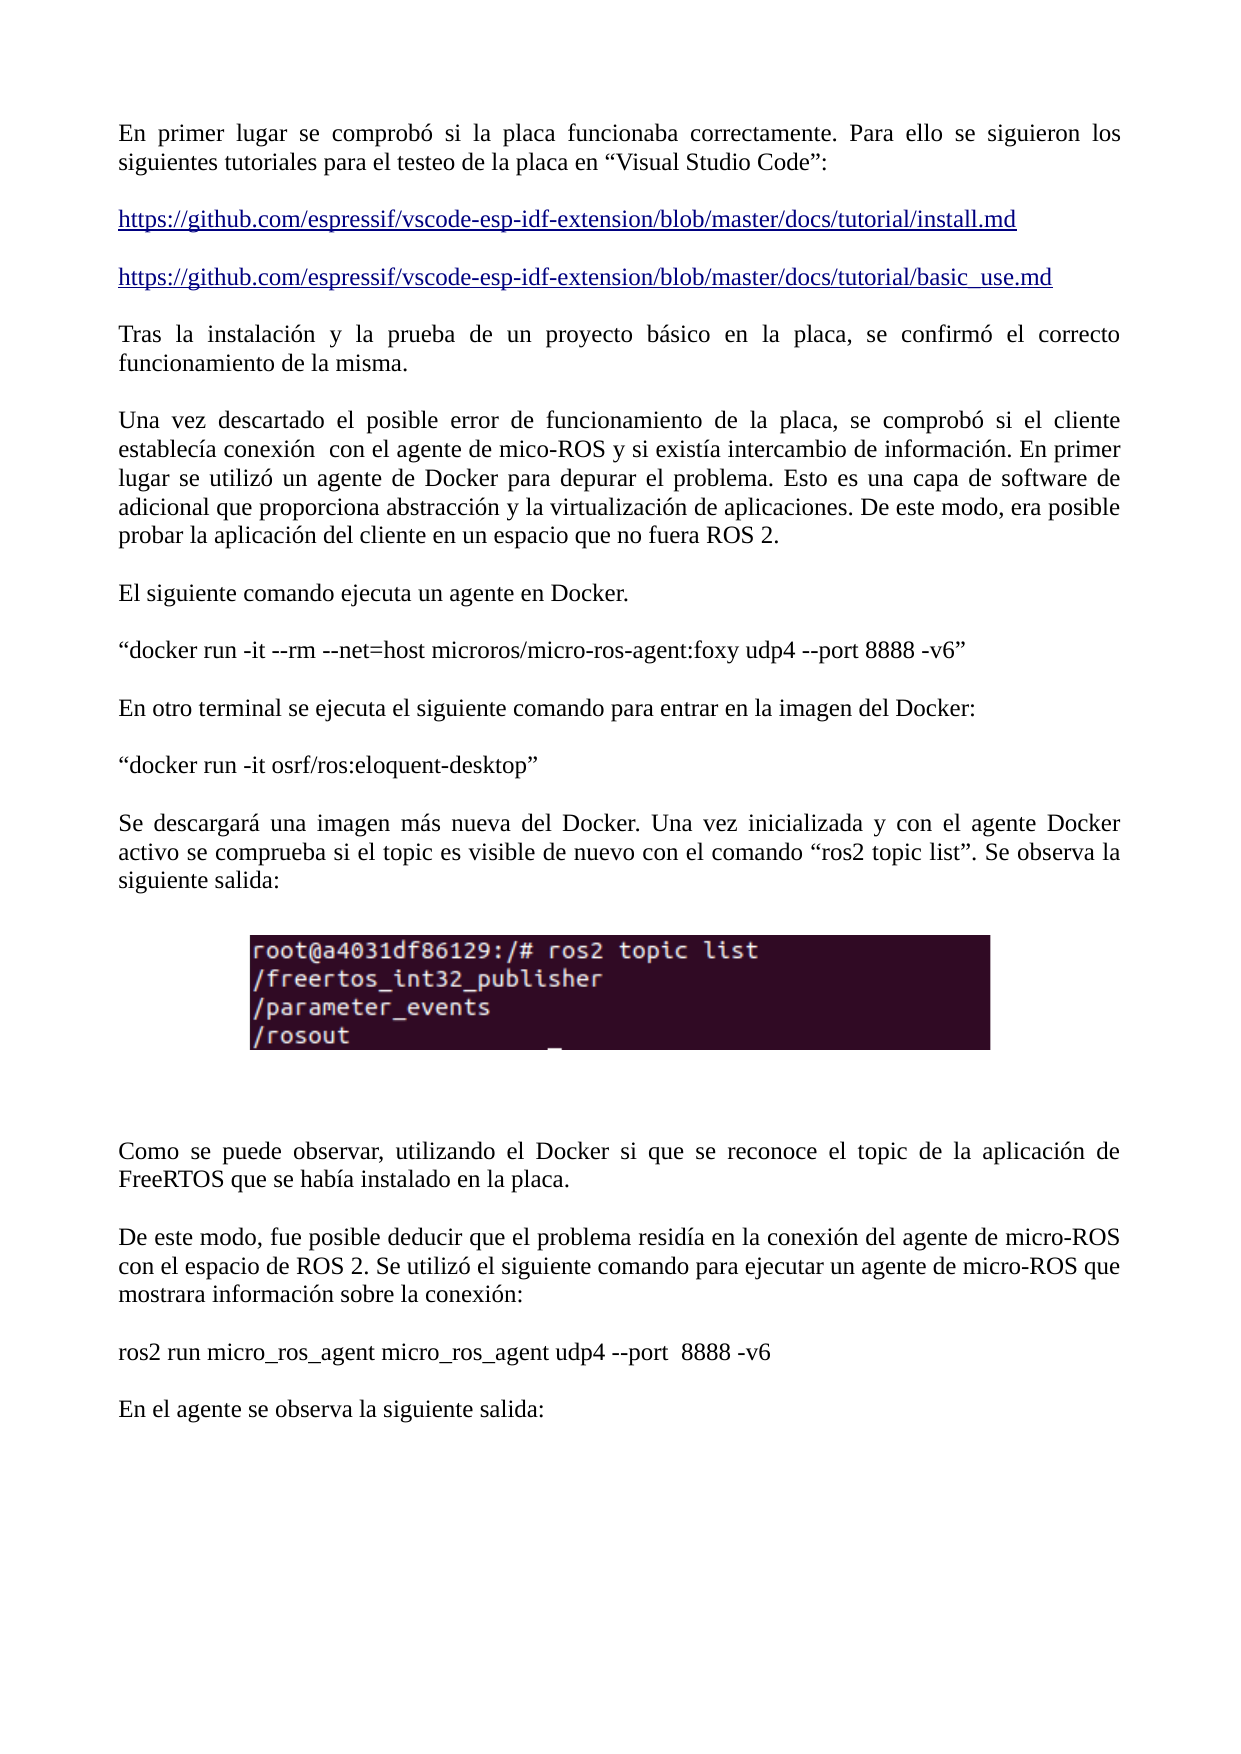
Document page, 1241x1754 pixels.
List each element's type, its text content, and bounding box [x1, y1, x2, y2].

text “docker run -it osrf/ros:eloquent-desktop” [118, 751, 1122, 779]
text En primer lugar se comprobó si la placa funcionaba correctamente. Para ello se siguieron los siguientes tutoriales para el testeo de la placa en “Visual Studio Code”: [118, 118, 1122, 176]
picture [249, 935, 991, 1050]
text En el agente se observa la siguiente salida: [118, 1394, 1122, 1423]
text “docker run -it --rm --net=host microros/micro-ros-agent:foxy udp4 --port 8888 -v6” [118, 636, 1122, 664]
text Como se puede observar, utilizando el Docker si que se reconoce el topic de la aplicación de FreeRTOS que se había instalado en la placa. [118, 1136, 1122, 1193]
text El siguiente comando ejecuta un agente en Docker. [118, 578, 1122, 607]
text ros2 run micro_ros_agent micro_ros_agent udp4 --port 8888 -v6 [118, 1337, 1122, 1366]
text https://github.com/espressif/vscode-esp-idf-extension/blob/master/docs/tutorial/basic_use.md [118, 262, 1122, 291]
text Una vez descartado el posible error de funcionamiento de la placa, se comprobó si el cliente establecía conexión con el agente de mico-ROS y si existía intercambio de información. En primer lugar se utilizó un agente de Docker para depurar el problema. Esto es una capa de software de adicional que proporciona abstracción y la virtualización de aplicaciones. De este modo, era posible probar la aplicación del cliente en un espacio que no fuera ROS 2. [118, 406, 1122, 549]
text https://github.com/espressif/vscode-esp-idf-extension/blob/master/docs/tutorial/install.md [118, 204, 1122, 233]
text Tras la instalación y la prueba de un proyecto básico en la placa, se confirmó el correcto funcionamiento de la misma. [118, 319, 1122, 377]
text Se descargará una imagen más nueva del Docker. Una vez inicializada y con el agente Docker activo se comprueba si el topic es visible de nuevo con el comando “ros2 topic list”. Se observa la siguiente salida: [118, 808, 1122, 894]
text En otro terminal se ejecuta el siguiente comando para entrar en la imagen del Docker: [118, 693, 1122, 722]
text De este modo, fue posible deducir que el problema residía en la conexión del agente de micro-ROS con el espacio de ROS 2. Se utilizó el siguiente comando para ejecutar un agente de micro-ROS que mostrara información sobre la conexión: [118, 1222, 1122, 1308]
